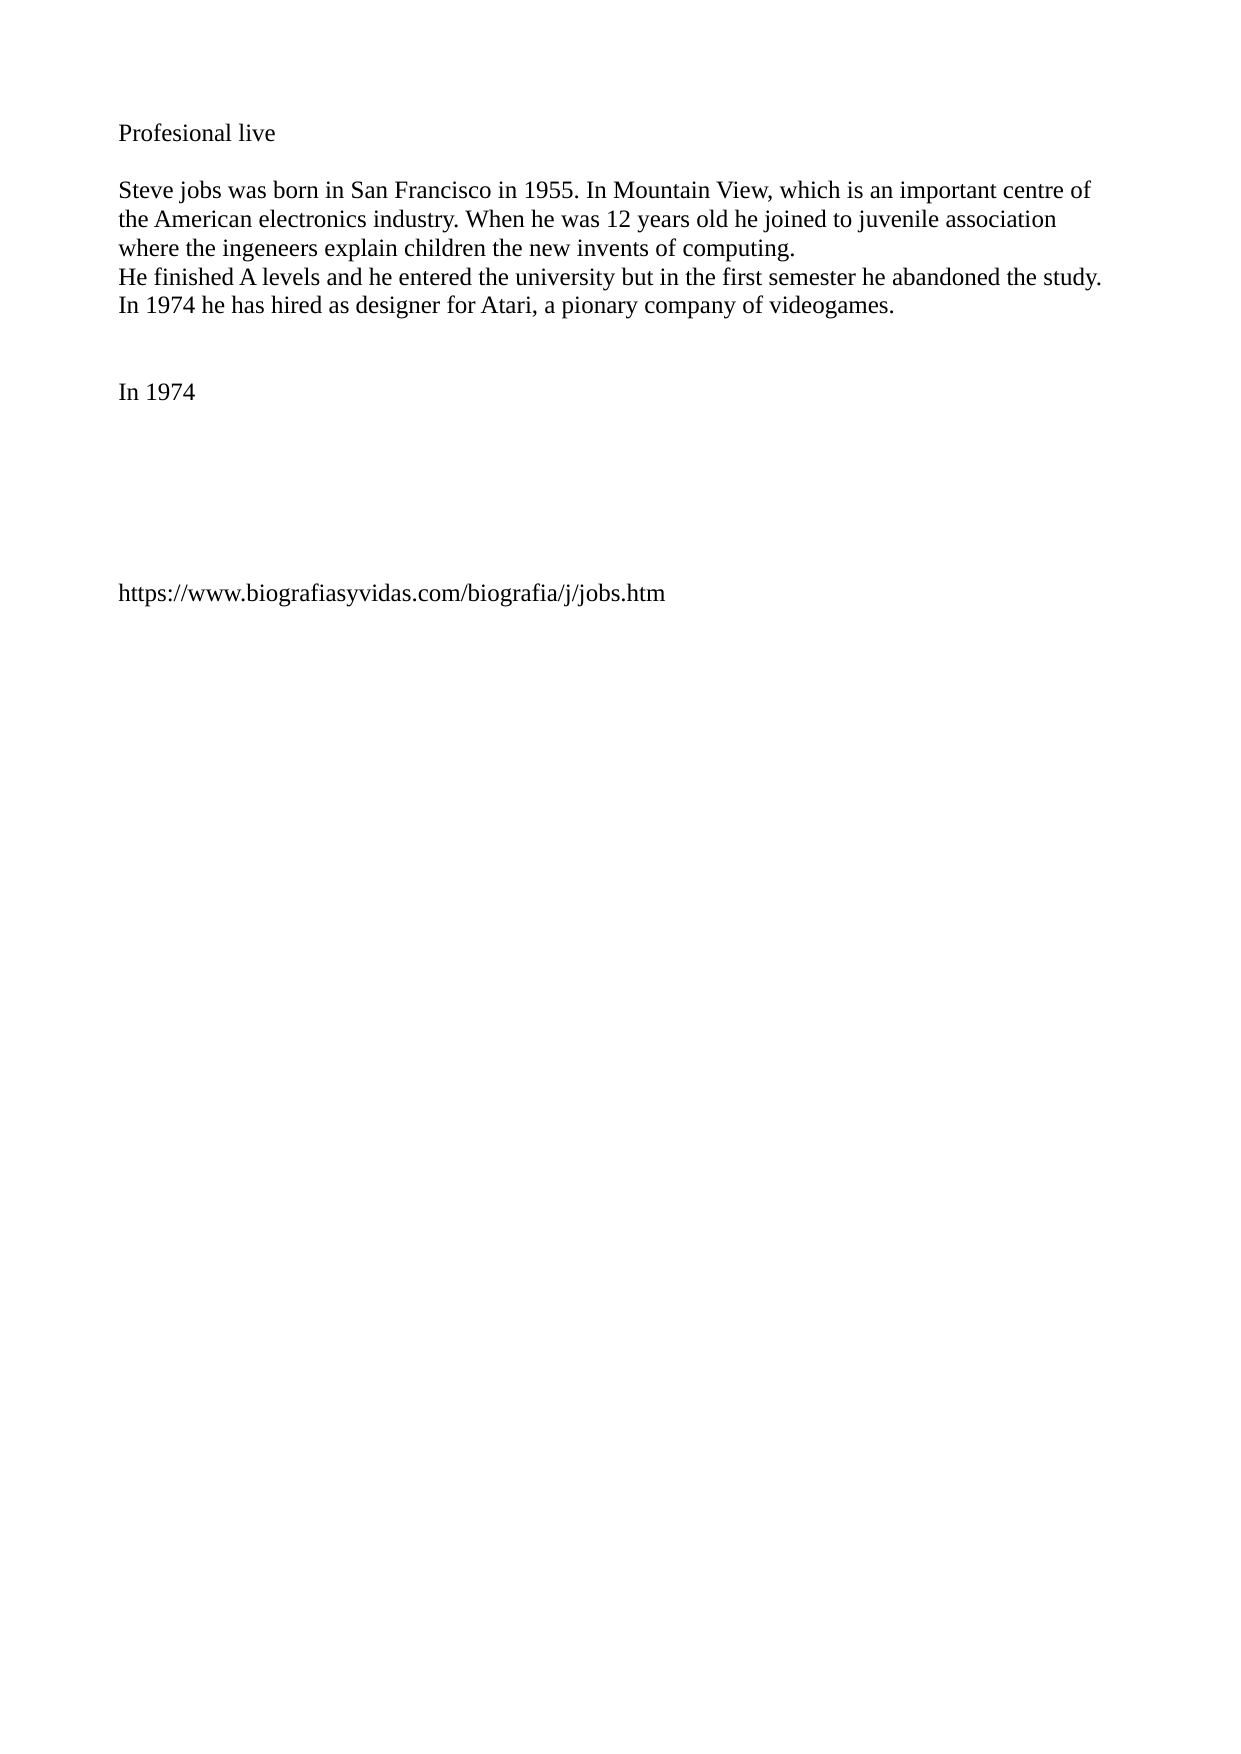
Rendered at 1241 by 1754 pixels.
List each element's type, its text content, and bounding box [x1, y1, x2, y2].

text In 1974 [118, 377, 1122, 406]
text https://www.biografiasyvidas.com/biografia/j/jobs.htm [118, 578, 1122, 607]
text In 1974 he has hired as designer for Atari, a pionary company of videogames. [118, 291, 1122, 319]
text He finished A levels and he entered the university but in the first semester he abandoned the study. [118, 262, 1122, 291]
text Steve jobs was born in San Francisco in 1955. In Mountain View, which is an important centre of the American electronics industry. When he was 12 years old he joined to juvenile association where the ingeneers explain children the new invents of computing. [118, 176, 1122, 262]
text Profesional live [118, 118, 1122, 147]
